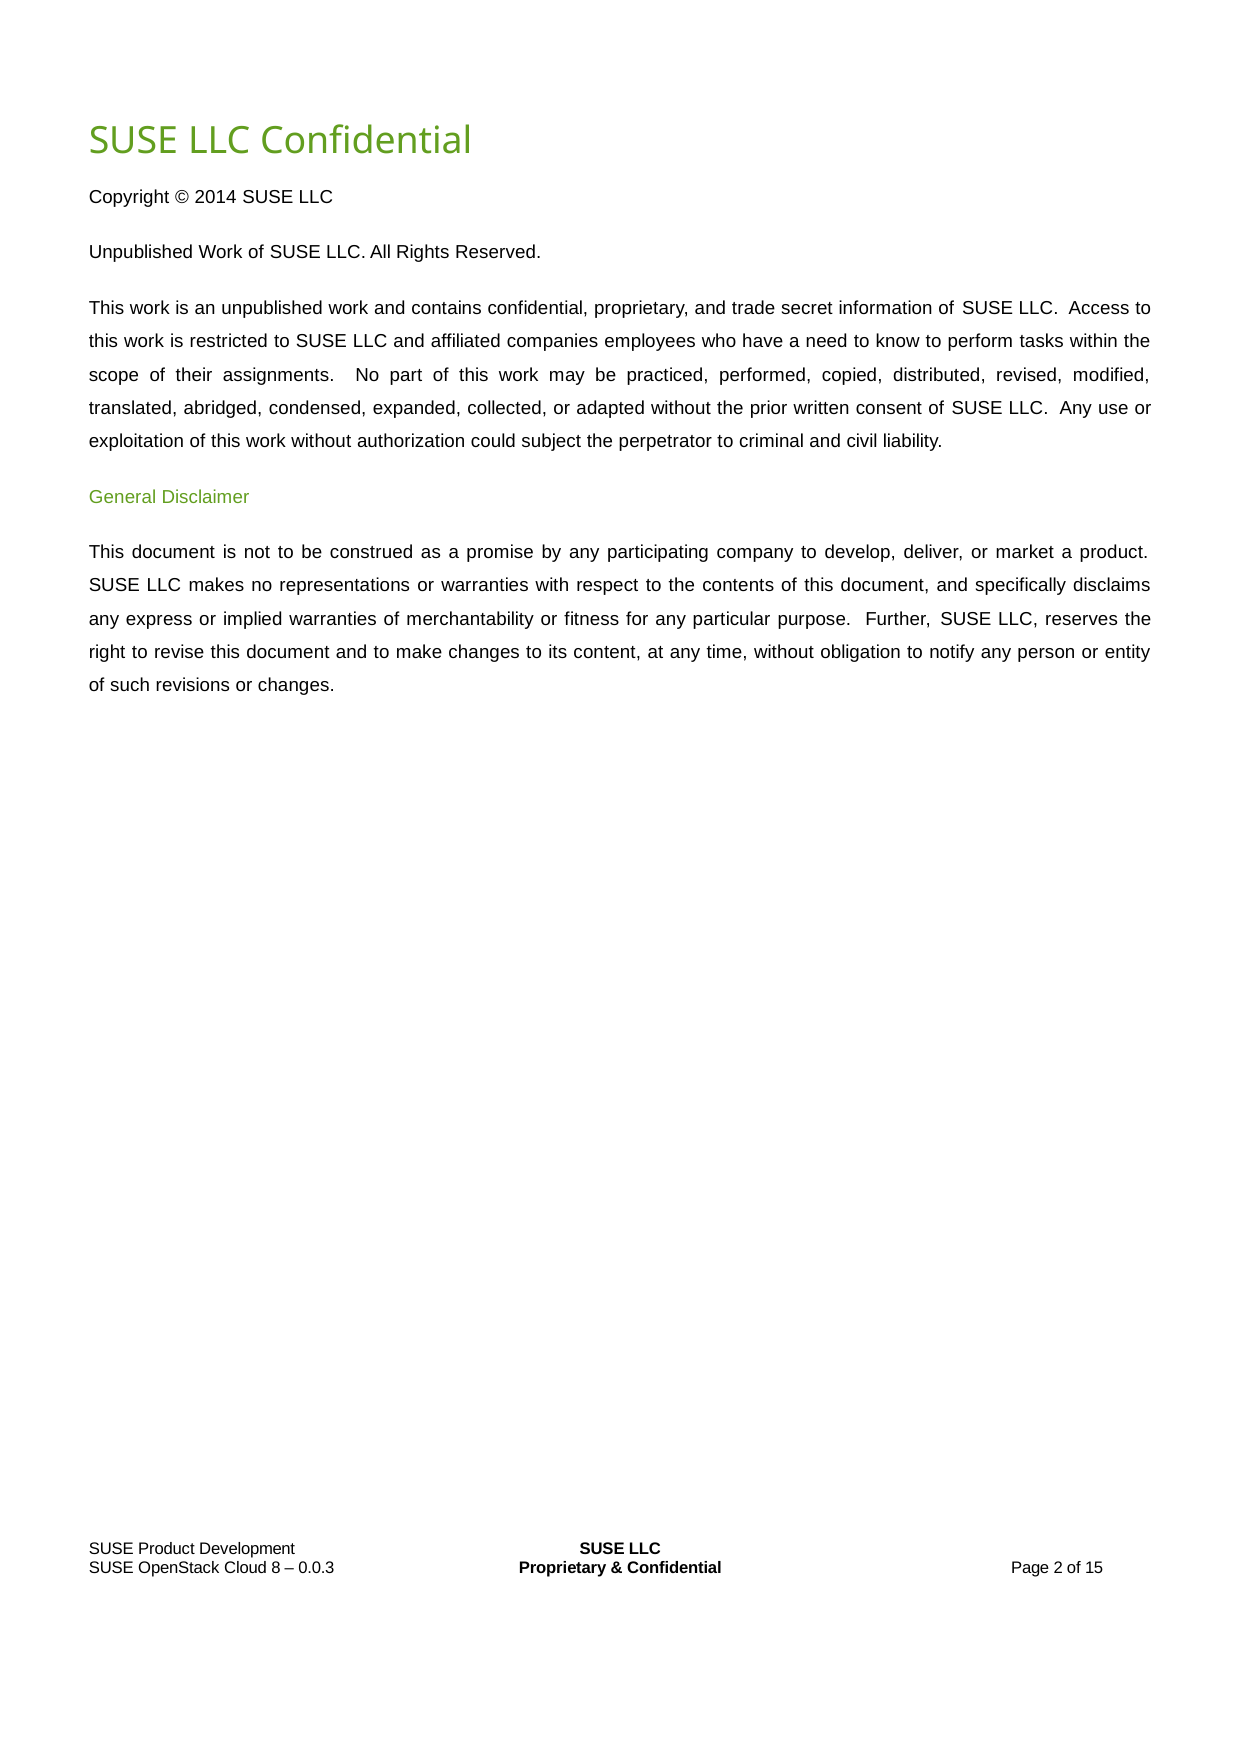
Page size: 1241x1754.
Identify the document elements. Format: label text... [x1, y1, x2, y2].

title Unpublished Work of SUSE LLC. All Rights Reserved. [88, 232, 1152, 266]
subtitle SUSE LLC Confidential [88, 113, 1152, 164]
title General Disclaimer [88, 476, 1152, 510]
title This work is an unpublished work and contains confidential, proprietary, and trade secret information of SUSE LLC. Access to this work is restricted to SUSE LLC and affiliated companies employees who have a need to know to perform tasks within the scope of their assignments. No part of this work may be practiced, performed, copied, distributed, revised, modified, translated, abridged, condensed, expanded, collected, or adapted without the prior written consent of SUSE LLC. Any use or exploitation of this work without authorization could subject the perpetrator to criminal and civil liability. [88, 288, 1152, 454]
title This document is not to be construed as a promise by any participating company to develop, deliver, or market a product. SUSE LLC makes no representations or warranties with respect to the contents of this document, and specifically disclaims any express or implied warranties of merchantability or fitness for any particular purpose. Further, SUSE LLC, reserves the right to revise this document and to make changes to its content, at any time, without obligation to notify any person or entity of such revisions or changes. [88, 532, 1152, 698]
title Copyright © 2014 SUSE LLC [88, 177, 1152, 210]
